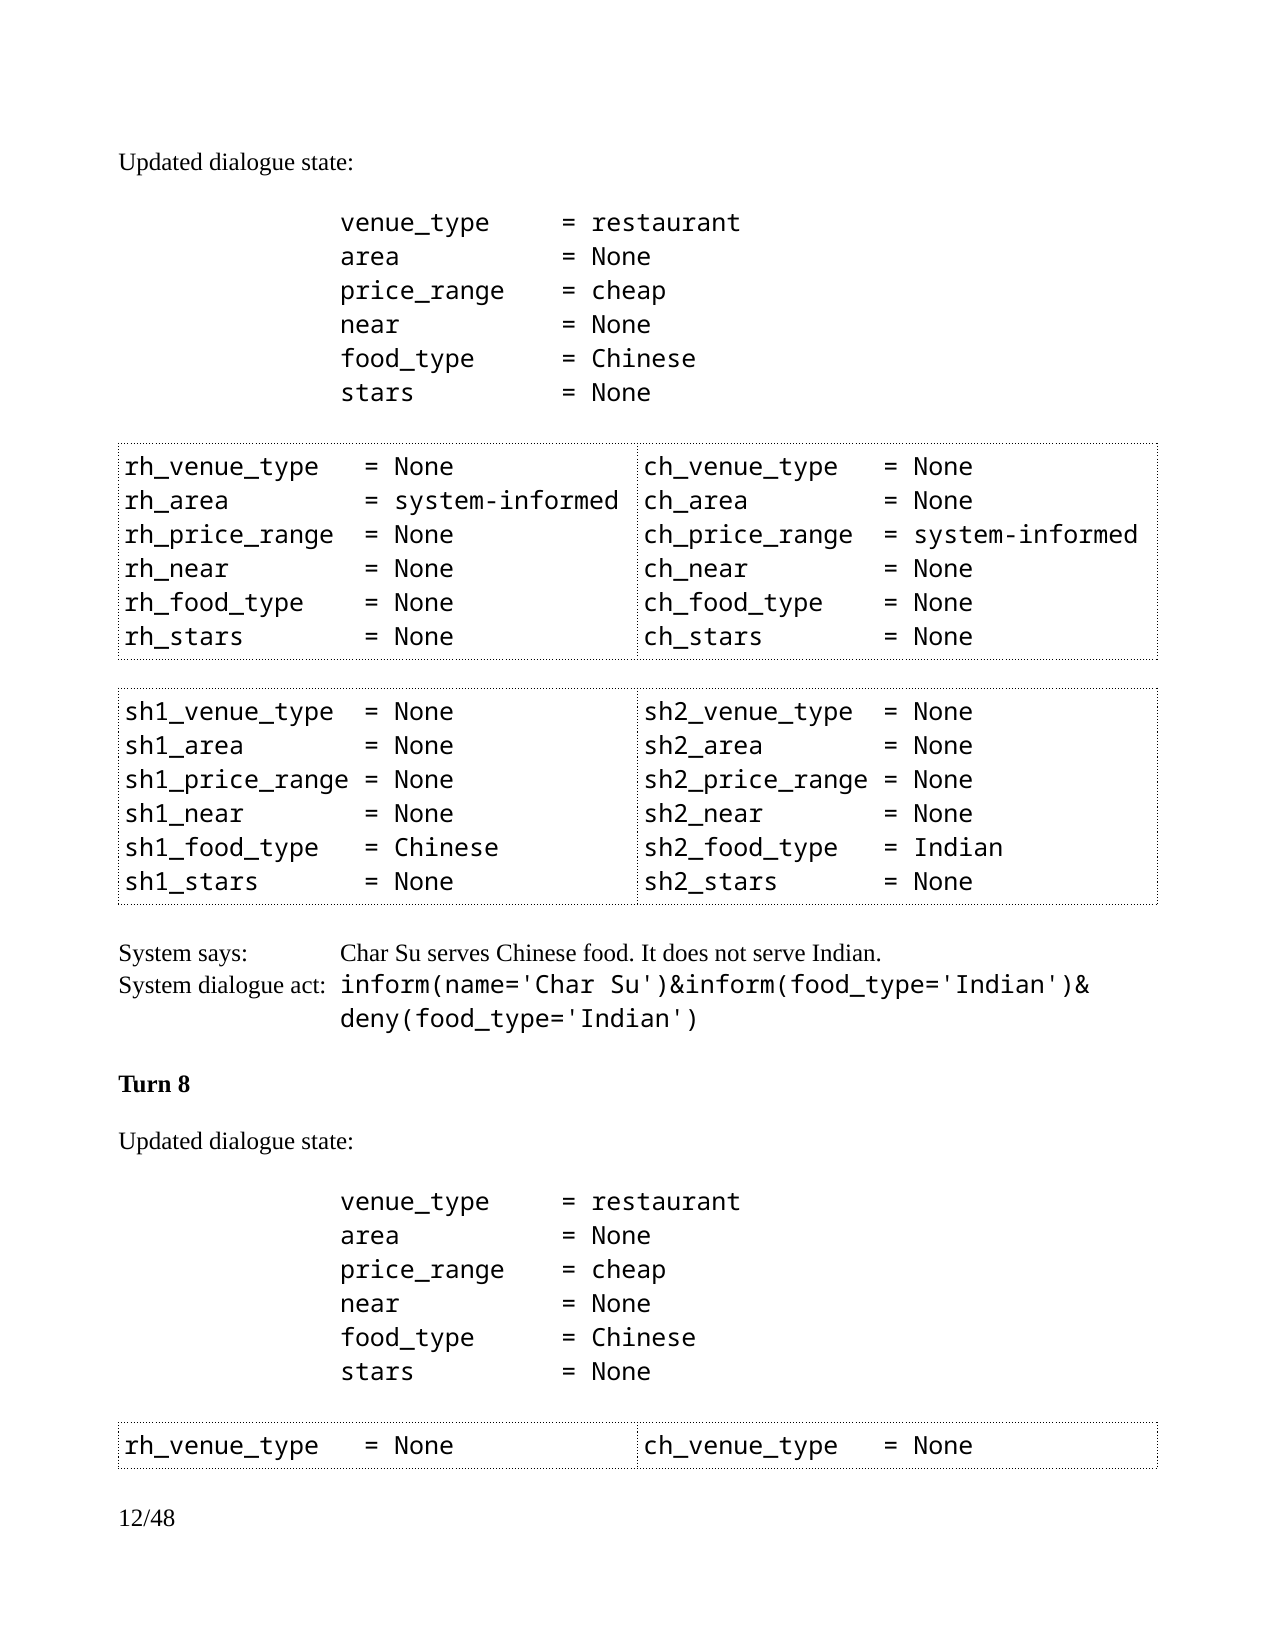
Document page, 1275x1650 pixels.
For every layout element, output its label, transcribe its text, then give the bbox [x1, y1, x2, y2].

table_header rh_venue_type = None rh_area = system-informed rh_price_range = None rh_near = None rh_food_type = None rh_stars = None [118, 443, 637, 659]
text venue_type = restaurant [118, 1184, 1157, 1218]
table_header sh2_venue_type = None sh2_area = None sh2_price_range = None sh2_near = None sh2_food_type = Indian sh2_stars = None [638, 688, 1157, 903]
table_header ch_venue_type = None ch_area = None ch_price_range = system-informed ch_near = None ch_food_type = None ch_stars = None [638, 443, 1157, 659]
table_header sh1_venue_type = None sh1_area = None sh1_price_range = None sh1_near = None sh1_food_type = Chinese sh1_stars = None [118, 688, 637, 903]
text System dialogue act: inform(name='Char Su')&inform(food_type='Indian')& [118, 966, 1157, 1001]
text price_range = cheap [118, 272, 1157, 307]
text area = None [118, 1218, 1157, 1252]
text area = None [118, 238, 1157, 272]
text System says: Char Su serves Chinese food. It does not serve Indian. [118, 938, 1157, 966]
text price_range = cheap [118, 1252, 1157, 1286]
text food_type = Chinese [118, 1320, 1157, 1354]
text Updated dialogue state: [118, 1126, 1157, 1155]
table_header ch_venue_type = None [638, 1422, 1157, 1468]
text stars = None [118, 1354, 1157, 1388]
text venue_type = restaurant [118, 204, 1157, 238]
text deny(food_type='Indian') [118, 1001, 1157, 1034]
text near = None [118, 1286, 1157, 1320]
text near = None [118, 307, 1157, 341]
text food_type = Chinese [118, 341, 1157, 375]
text stars = None [118, 375, 1157, 409]
text Updated dialogue state: [118, 147, 1157, 176]
table_header rh_venue_type = None [118, 1422, 637, 1468]
text Turn 8 [118, 1069, 1157, 1097]
